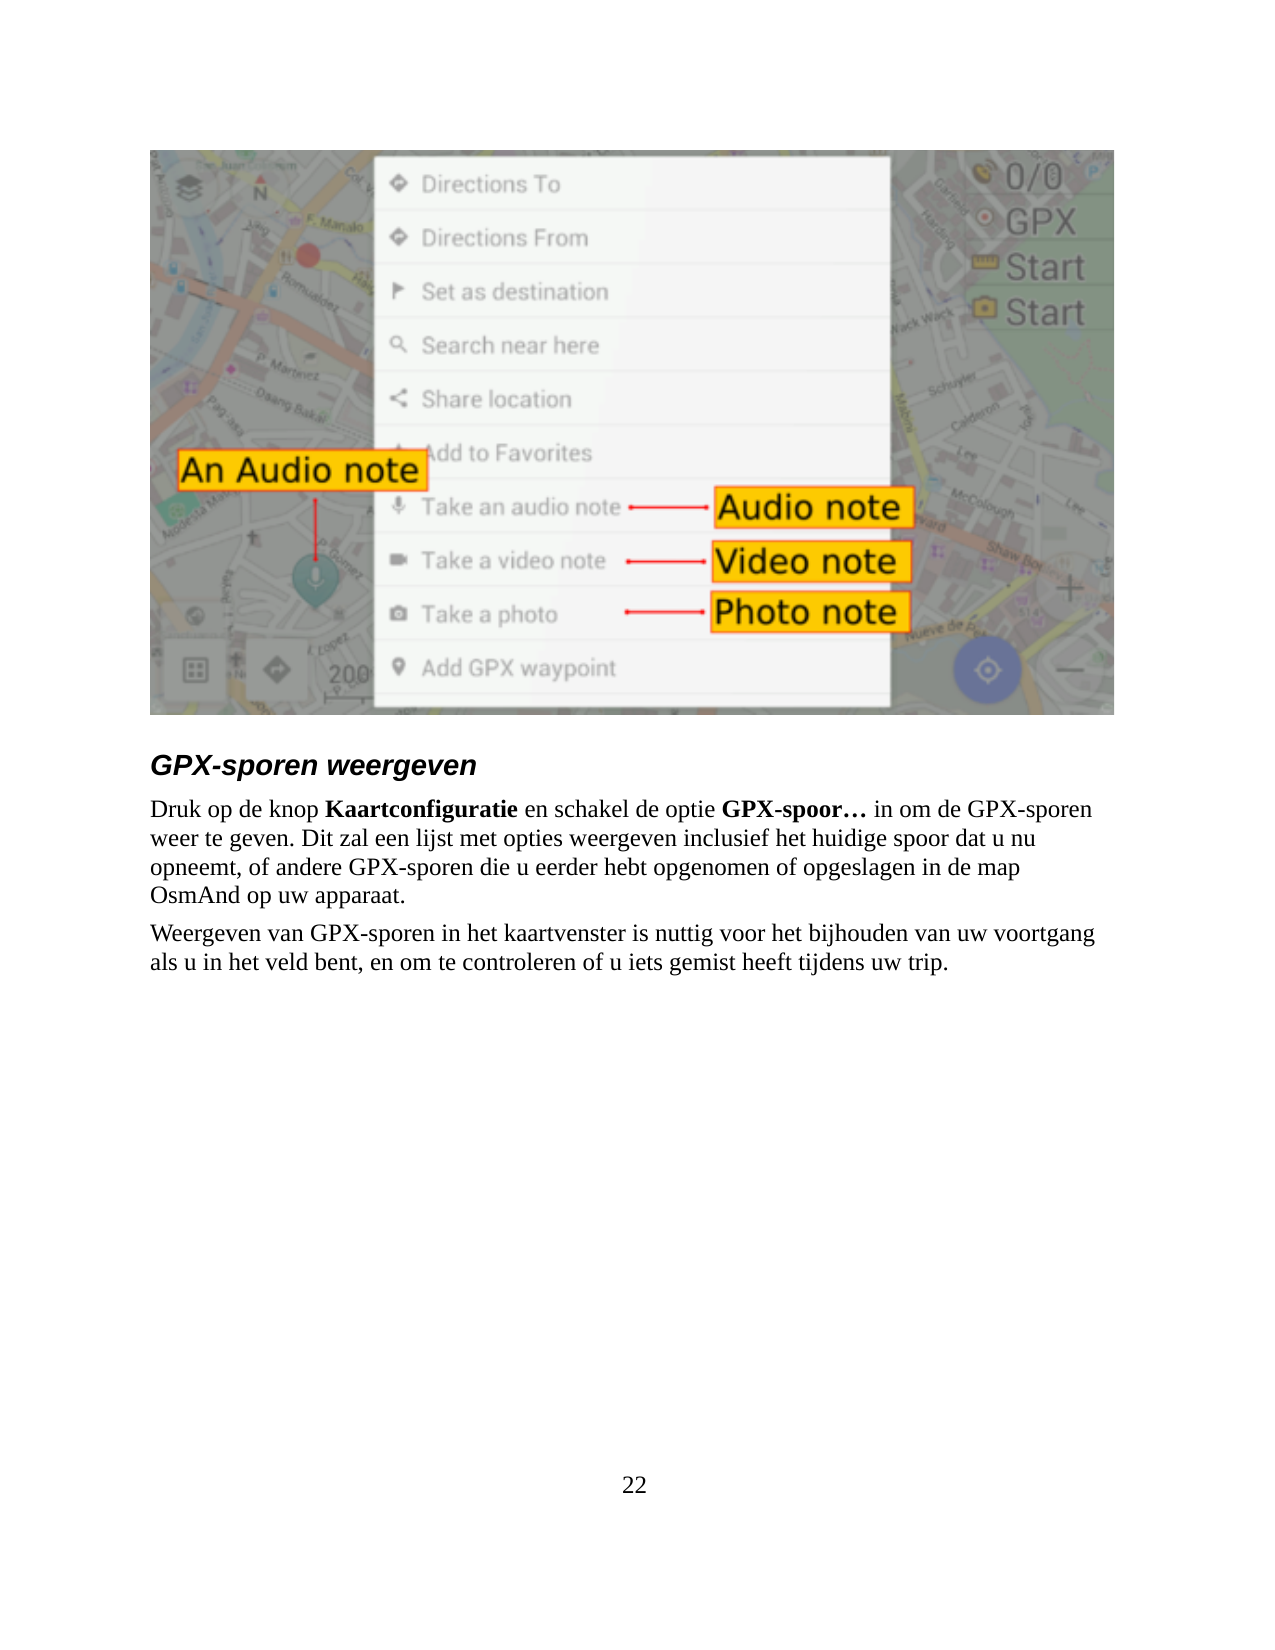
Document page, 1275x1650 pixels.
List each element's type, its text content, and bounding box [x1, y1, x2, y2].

picture [150, 150, 1115, 715]
text Druk op de knop Kaartconfiguratie en schakel de optie GPX-spoor… in om de GPX-sporen weer te geven. Dit zal een lijst met opties weergeven inclusief het huidige spoor dat u nu opneemt, of andere GPX-sporen die u eerder hebt opgenomen of opgeslagen in de map OsmAnd op uw apparaat. [150, 794, 1125, 909]
subtitle ​GPX-sporen weergeven [150, 748, 1125, 782]
text Weergeven van GPX-sporen in het kaartvenster is nuttig voor het bijhouden van uw voortgang als u in het veld bent, en om te controleren of u iets gemist heeft tijdens uw trip. [150, 918, 1125, 976]
